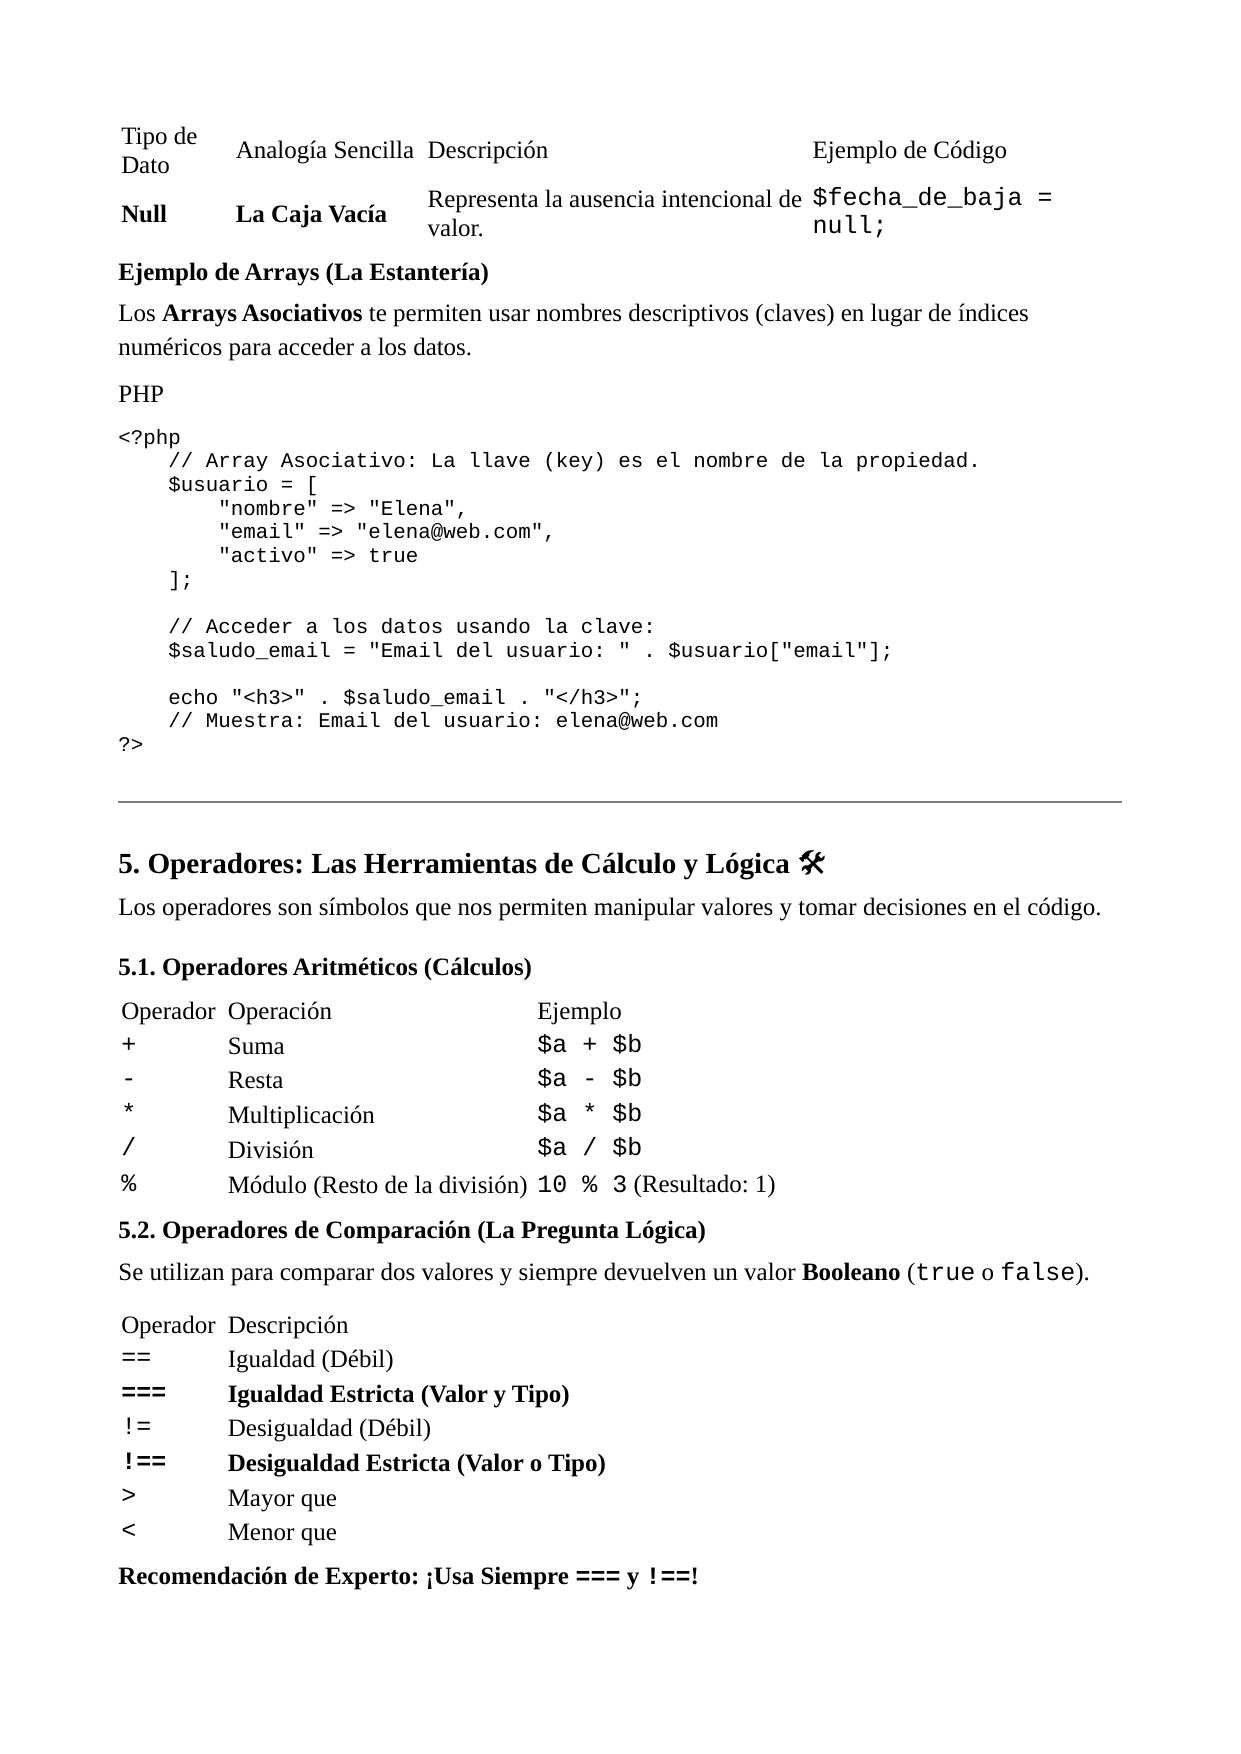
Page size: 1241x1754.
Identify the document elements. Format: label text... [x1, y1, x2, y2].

text // Acceder a los datos usando la clave: [118, 616, 1122, 639]
table_cell != [118, 1411, 225, 1445]
text "nombre" => "Elena", [118, 498, 1122, 521]
table_cell La Caja Vacía [233, 181, 424, 245]
table_cell Desigualdad Estricta (Valor o Tipo) [225, 1445, 618, 1480]
text ]; [118, 569, 1122, 592]
table_cell / [118, 1132, 225, 1166]
subtitle Recomendación de Experto: ¡Usa Siempre === y !==! [118, 1561, 1122, 1592]
text Se utilizan para comparar dos valores y siempre devuelven un valor Booleano (true o false). [118, 1257, 1122, 1288]
table_cell + [118, 1028, 225, 1063]
table_cell !== [118, 1445, 225, 1480]
table_header Ejemplo [534, 994, 789, 1028]
table_header Tipo de Dato [118, 118, 233, 181]
table_cell $a - $b [534, 1063, 789, 1097]
subtitle 5.2. Operadores de Comparación (La Pregunta Lógica) [118, 1216, 1122, 1244]
table_header Descripción [425, 118, 809, 181]
text $usuario = [ [118, 474, 1122, 498]
text $saludo_email = "Email del usuario: " . $usuario["email"]; [118, 639, 1122, 663]
table_header Operador [118, 994, 225, 1028]
text <?php [118, 427, 1122, 450]
subtitle Ejemplo de Arrays (La Estantería) [118, 257, 1122, 286]
text "activo" => true [118, 545, 1122, 569]
subtitle 5.1. Operadores Aritméticos (Cálculos) [118, 952, 1122, 981]
table_cell Null [118, 181, 233, 245]
table_cell Igualdad Estricta (Valor y Tipo) [225, 1376, 618, 1411]
table_header Analogía Sencilla [233, 118, 424, 181]
text Los operadores son símbolos que nos permiten manipular valores y tomar decisiones en el código. [118, 892, 1122, 921]
table_cell === [118, 1376, 225, 1411]
table_cell Igualdad (Débil) [225, 1341, 618, 1376]
table_cell > [118, 1480, 225, 1514]
text "email" => "elena@web.com", [118, 521, 1122, 545]
table_header Operación [225, 994, 534, 1028]
table_cell Suma [225, 1028, 534, 1063]
table_header Descripción [225, 1307, 618, 1341]
table_cell $a + $b [534, 1028, 789, 1063]
text echo "<h3>" . $saludo_email . "</h3>"; [118, 687, 1122, 711]
table_cell $a / $b [534, 1132, 789, 1166]
table_cell - [118, 1063, 225, 1097]
table_cell % [118, 1166, 225, 1203]
table_header Ejemplo de Código [810, 118, 1122, 181]
table_cell Representa la ausencia intencional de valor. [425, 181, 809, 245]
table_cell Desigualdad (Débil) [225, 1411, 618, 1445]
table_cell Resta [225, 1063, 534, 1097]
text Los Arrays Asociativos te permiten usar nombres descriptivos (claves) en lugar de índices numéricos para acceder a los datos. [118, 298, 1122, 360]
table_header Operador [118, 1307, 225, 1341]
subtitle 5. Operadores: Las Herramientas de Cálculo y Lógica 🛠️ [118, 846, 1122, 880]
table_cell $a * $b [534, 1097, 789, 1132]
table_cell División [225, 1132, 534, 1166]
table_cell < [118, 1514, 225, 1549]
text ?> [118, 734, 1122, 758]
table_cell Menor que [225, 1514, 618, 1549]
table_cell Mayor que [225, 1480, 618, 1514]
table_cell Módulo (Resto de la división) [225, 1166, 534, 1203]
table_cell Multiplicación [225, 1097, 534, 1132]
text // Muestra: Email del usuario: elena@web.com [118, 711, 1122, 734]
table_cell * [118, 1097, 225, 1132]
table_cell 10 % 3 (Resultado: 1) [534, 1166, 789, 1203]
text // Array Asociativo: La llave (key) es el nombre de la propiedad. [118, 450, 1122, 474]
table_cell $fecha_de_baja = null; [810, 181, 1122, 245]
table_cell == [118, 1341, 225, 1376]
text PHP [118, 379, 1122, 408]
